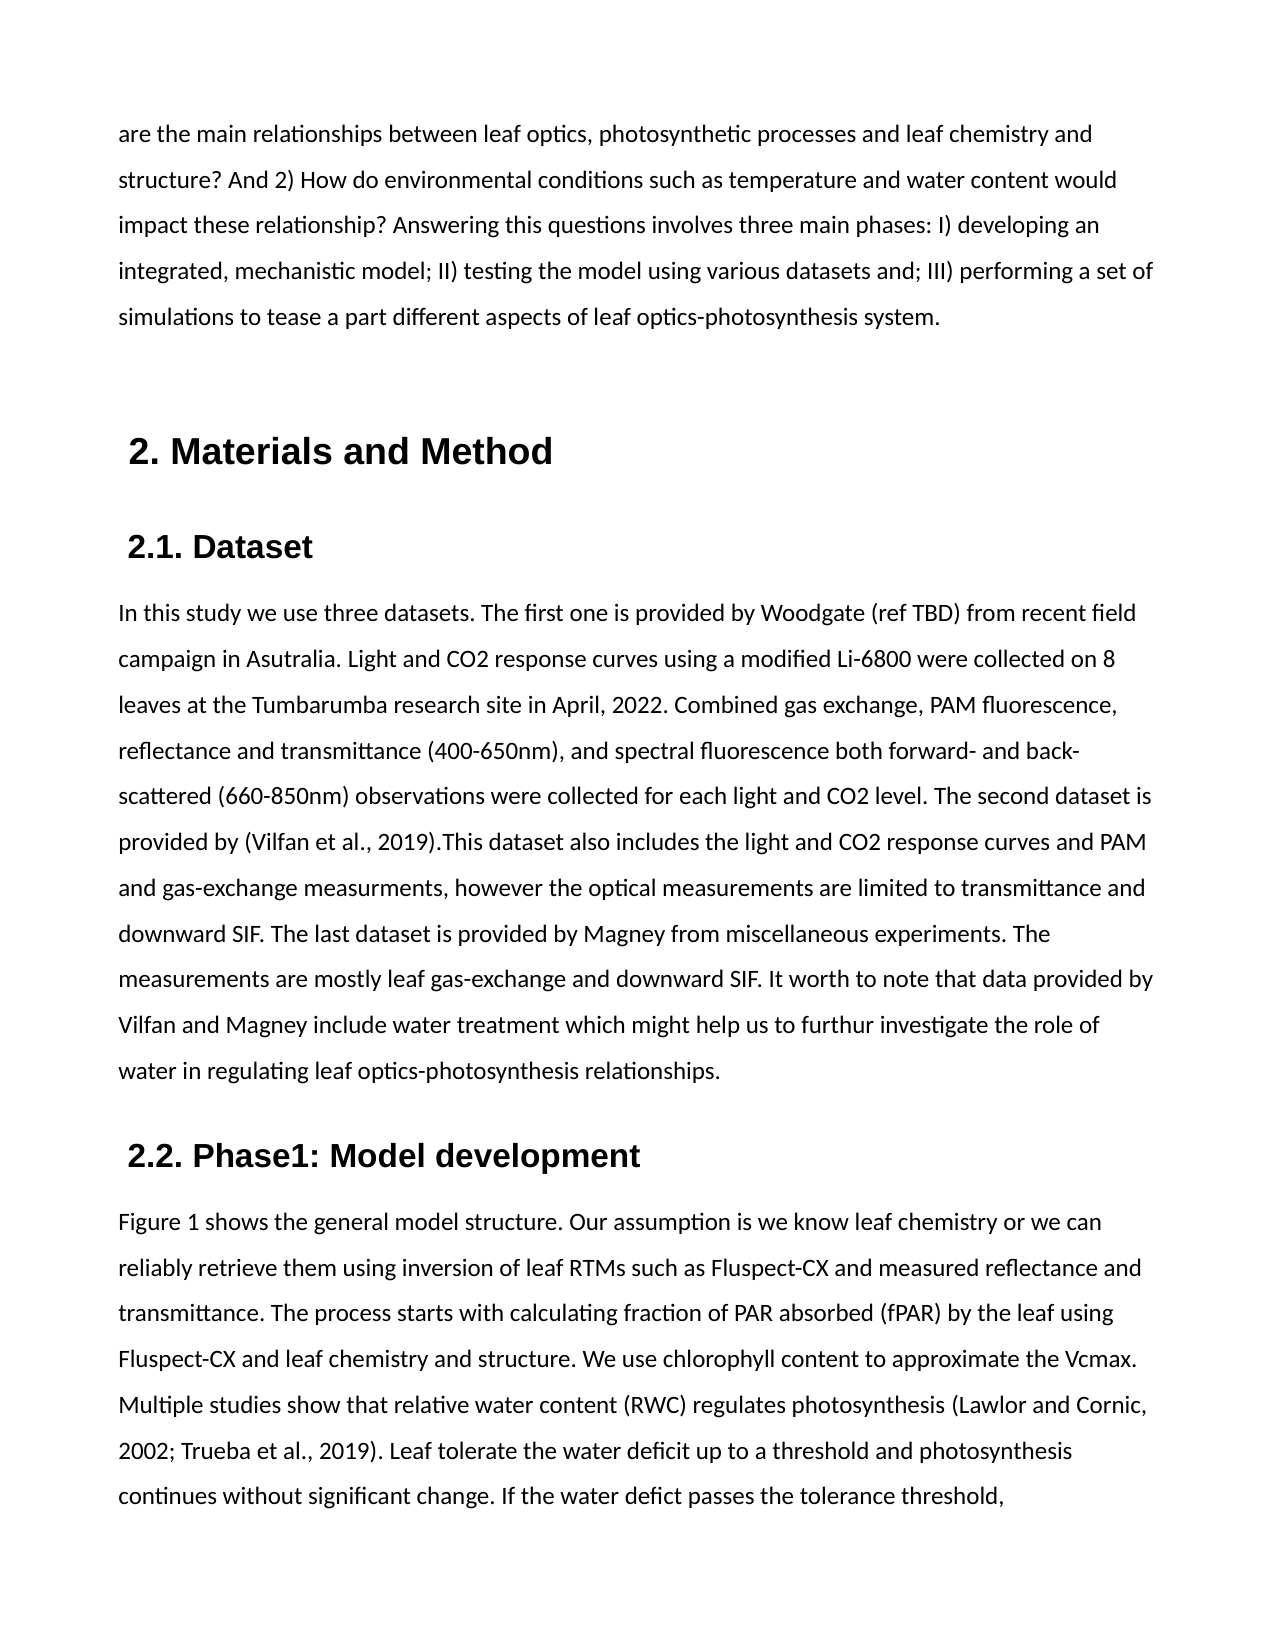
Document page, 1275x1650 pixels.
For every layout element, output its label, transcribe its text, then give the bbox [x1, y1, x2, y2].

subtitle Dataset [118, 527, 1157, 566]
text In this study we use three datasets. The first one is provided by Woodgate (ref TBD) from recent field campaign in Asutralia. Light and CO2 response curves using a modified Li-6800 were collected on 8 leaves at the Tumbarumba research site in April, 2022. Combined gas exchange, PAM fluorescence, reflectance and transmittance (400-650nm), and spectral fluorescence both forward- and back-scattered (660-850nm) observations were collected for each light and CO2 level. The second dataset is provided by (Vilfan et al., 2019).This dataset also includes the light and CO2 response curves and PAM and gas-exchange measurments, however the optical measurements are limited to transmittance and downward SIF. The last dataset is provided by Magney from miscellaneous experiments. The measurements are mostly leaf gas-exchange and downward SIF. It worth to note that data provided by Vilfan and Magney include water treatment which might help us to furthur investigate the role of water in regulating leaf optics-photosynthesis relationships. [118, 598, 1157, 1085]
subtitle Materials and Method [118, 429, 1157, 473]
text are the main relationships between leaf optics, photosynthetic processes and leaf chemistry and structure? And 2) How do environmental conditions such as temperature and water content would impact these relationship? Answering this questions involves three main phases: I) developing an integrated, mechanistic model; II) testing the model using various datasets and; III) performing a set of simulations to tease a part different aspects of leaf optics-photosynthesis system. [118, 118, 1157, 332]
text Figure 1 shows the general model structure. Our assumption is we know leaf chemistry or we can reliably retrieve them using inversion of leaf RTMs such as Fluspect-CX and measured reflectance and transmittance. The process starts with calculating fraction of PAR absorbed (fPAR) by the leaf using Fluspect-CX and leaf chemistry and structure. We use chlorophyll content to approximate the Vcmax. Multiple studies show that relative water content (RWC) regulates photosynthesis (Lawlor and Cornic, 2002; Trueba et al., 2019). Leaf tolerate the water deficit up to a threshold and photosynthesis continues without significant change. If the water defict passes the tolerance threshold, [118, 1206, 1157, 1511]
subtitle Phase1: Model development [118, 1136, 1157, 1174]
